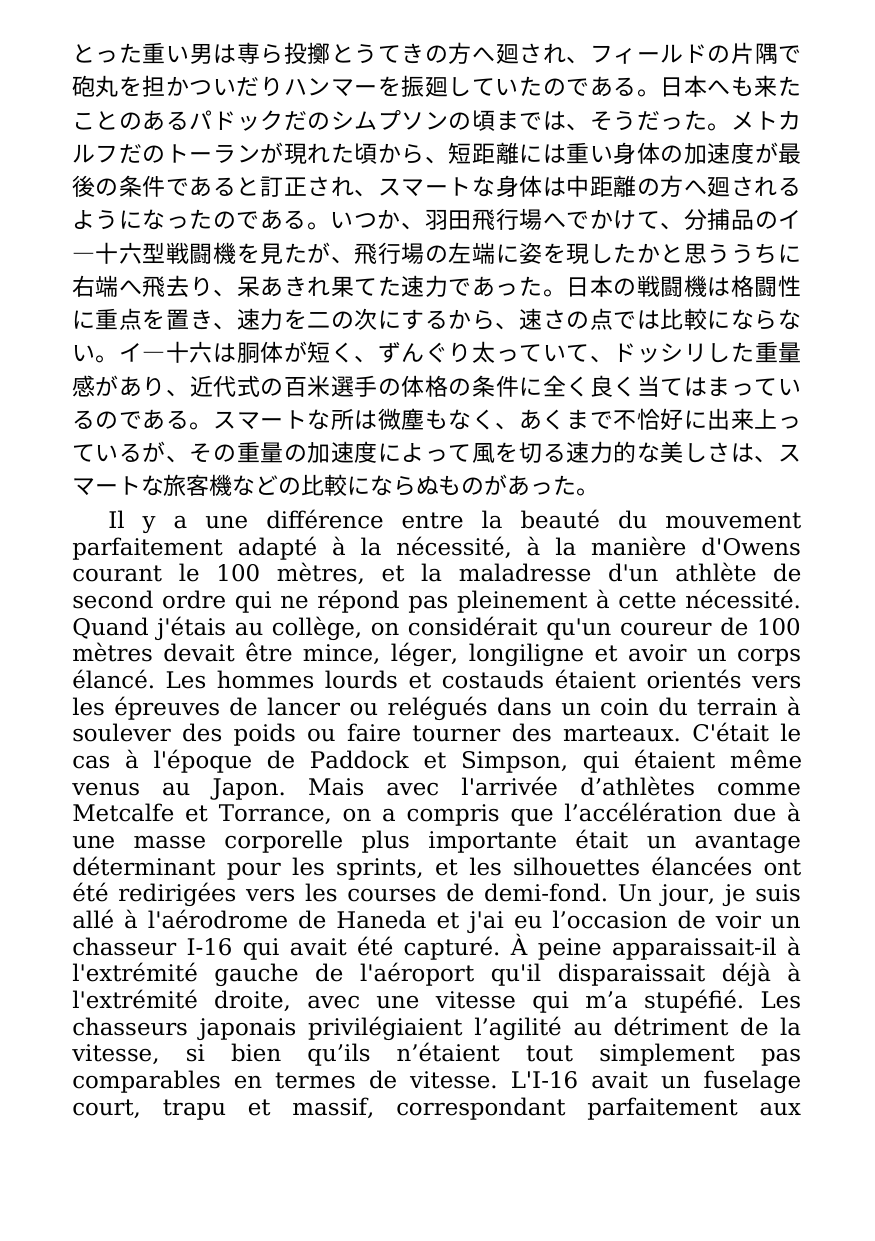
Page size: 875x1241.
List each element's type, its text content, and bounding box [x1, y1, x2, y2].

text Il y a une différence entre la beauté du mouvement parfaitement adapté à la nécessité, à la manière d'Owens courant le 100 mètres, et la maladresse d'un athlète de second ordre qui ne répond pas pleinement à cette nécessité. Quand j'étais au collège, on considérait qu'un coureur de 100 mètres devait être mince, léger, longiligne et avoir un corps élancé. Les hommes lourds et costauds étaient orientés vers les épreuves de lancer ou relégués dans un coin du terrain à soulever des poids ou faire tourner des marteaux. C'était le cas à l'époque de Paddock et Simpson, qui étaient même venus au Japon. Mais avec l'arrivée d’athlètes comme Metcalfe et Torrance, on a compris que l’accélération due à une masse corporelle plus importante était un avantage déterminant pour les sprints, et les silhouettes élancées ont été redirigées vers les courses de demi-fond. Un jour, je suis allé à l'aérodrome de Haneda et j'ai eu l’occasion de voir un chasseur I-16 qui avait été capturé. À peine apparaissait-il à l'extrémité gauche de l'aéroport qu'il disparaissait déjà à l'extrémité droite, avec une vitesse qui m’a stupéfié. Les chasseurs japonais privilégiaient l’agilité au détriment de la vitesse, si bien qu’ils n’étaient tout simplement pas comparables en termes de vitesse. L'I-16 avait un fuselage court, trapu et massif, correspondant parfaitement aux [72, 507, 802, 1121]
text とった重い男は専ら投擲とうてきの方へ廻され、フィールドの片隅で砲丸を担かついだりハンマーを振廻していたのである。日本へも来たことのあるパドックだのシムプソンの頃までは、そうだった。メトカルフだのトーランが現れた頃から、短距離には重い身体の加速度が最後の条件であると訂正され、スマートな身体は中距離の方へ廻されるようになったのである。いつか、羽田飛行場へでかけて、分捕品のイ―十六型戦闘機を見たが、飛行場の左端に姿を現したかと思ううちに右端へ飛去り、呆あきれ果てた速力であった。日本の戦闘機は格闘性に重点を置き、速力を二の次にするから、速さの点では比較にならない。イ―十六は胴体が短く、ずんぐり太っていて、ドッシリした重量感があり、近代式の百米選手の体格の条件に全く良く当てはまっているのである。スマートな所は微塵もなく、あくまで不恰好に出来上っているが、その重量の加速度によって風を切る速力的な美しさは、スマートな旅客機などの比較にならぬものがあった。 [72, 36, 802, 501]
